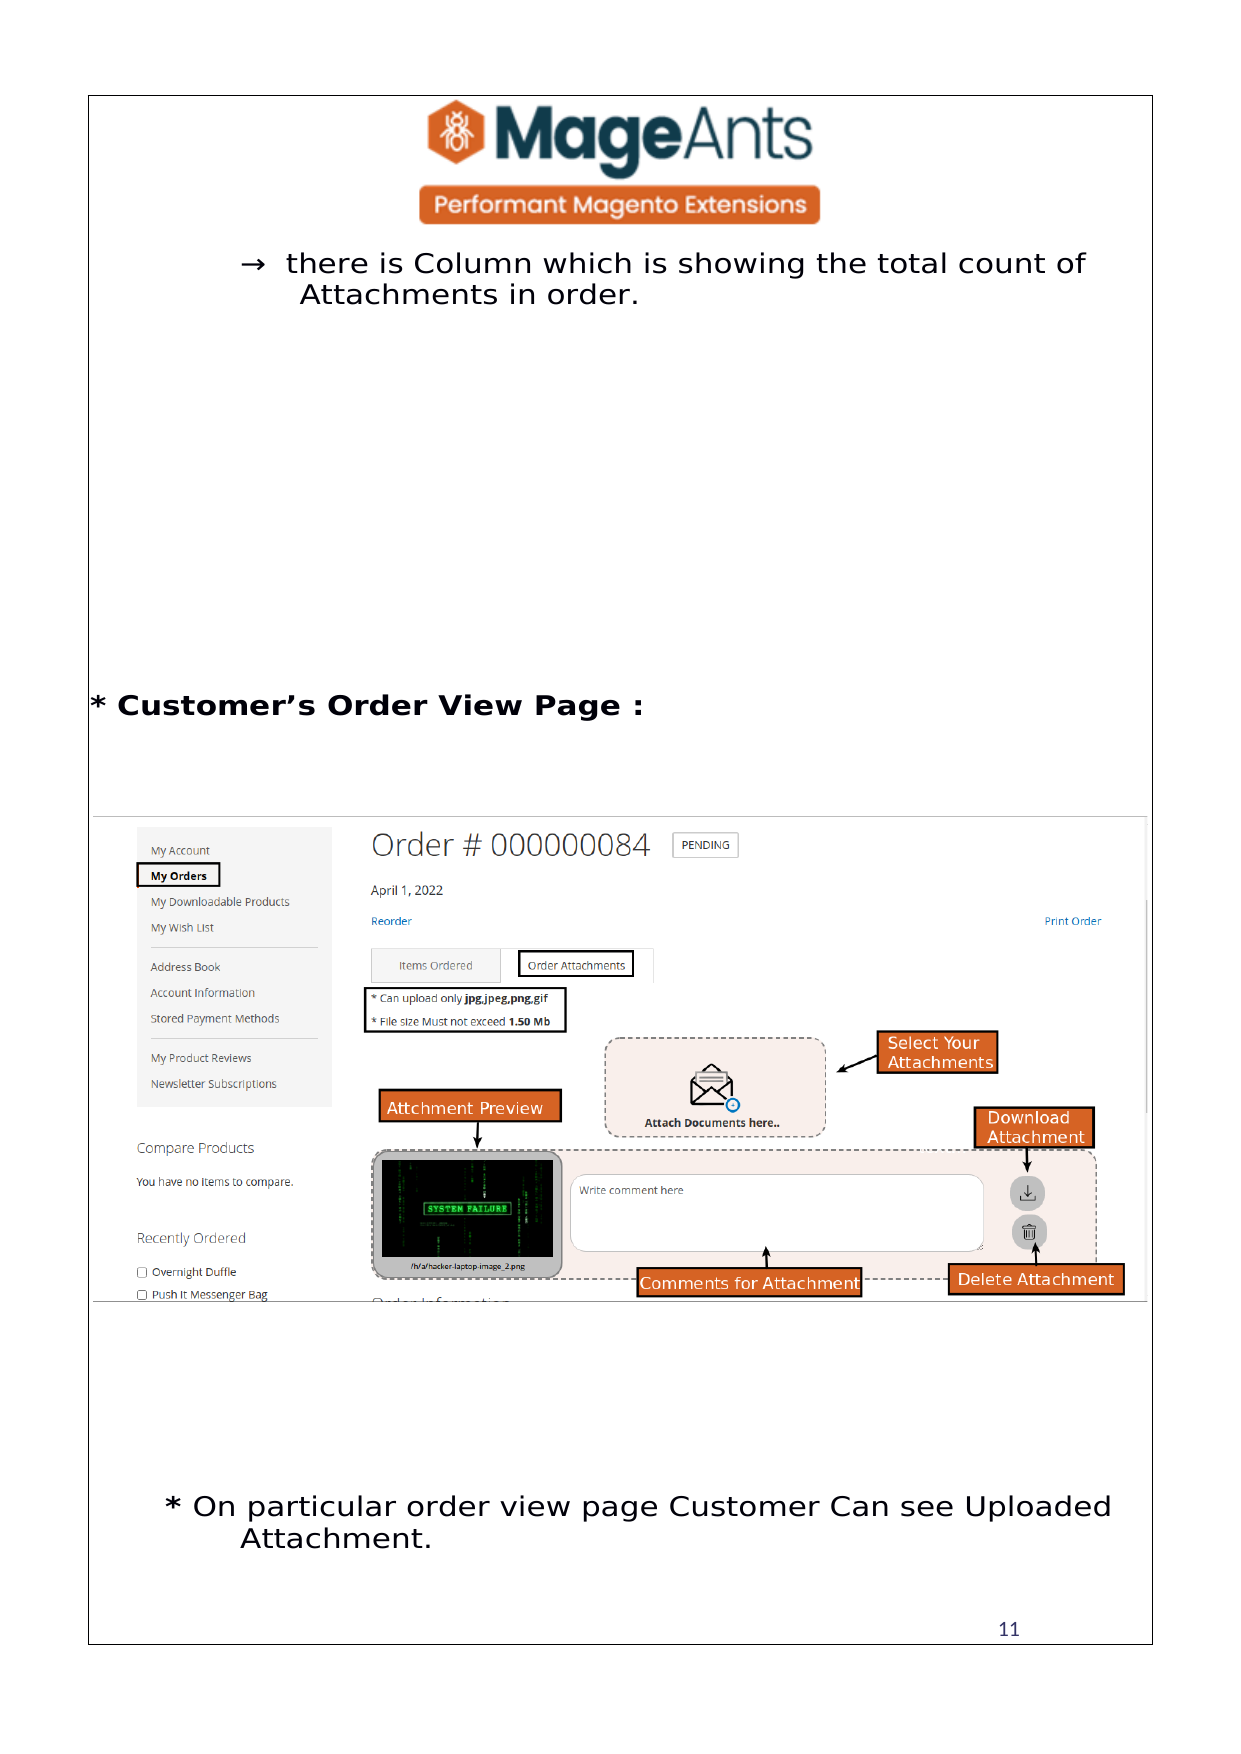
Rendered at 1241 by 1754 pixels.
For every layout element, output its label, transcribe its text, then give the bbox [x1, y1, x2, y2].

picture [93, 816, 1148, 1302]
text Attachments in order. [90, 280, 1144, 311]
text → there is Column which is showing the total count of [90, 248, 1144, 280]
text * Customer’s Order View Page : [90, 690, 1144, 722]
picture [415, 97, 825, 226]
text * On particular order view page Customer Can see Uploaded [90, 1491, 1144, 1523]
text Attachment. [90, 1523, 1144, 1554]
